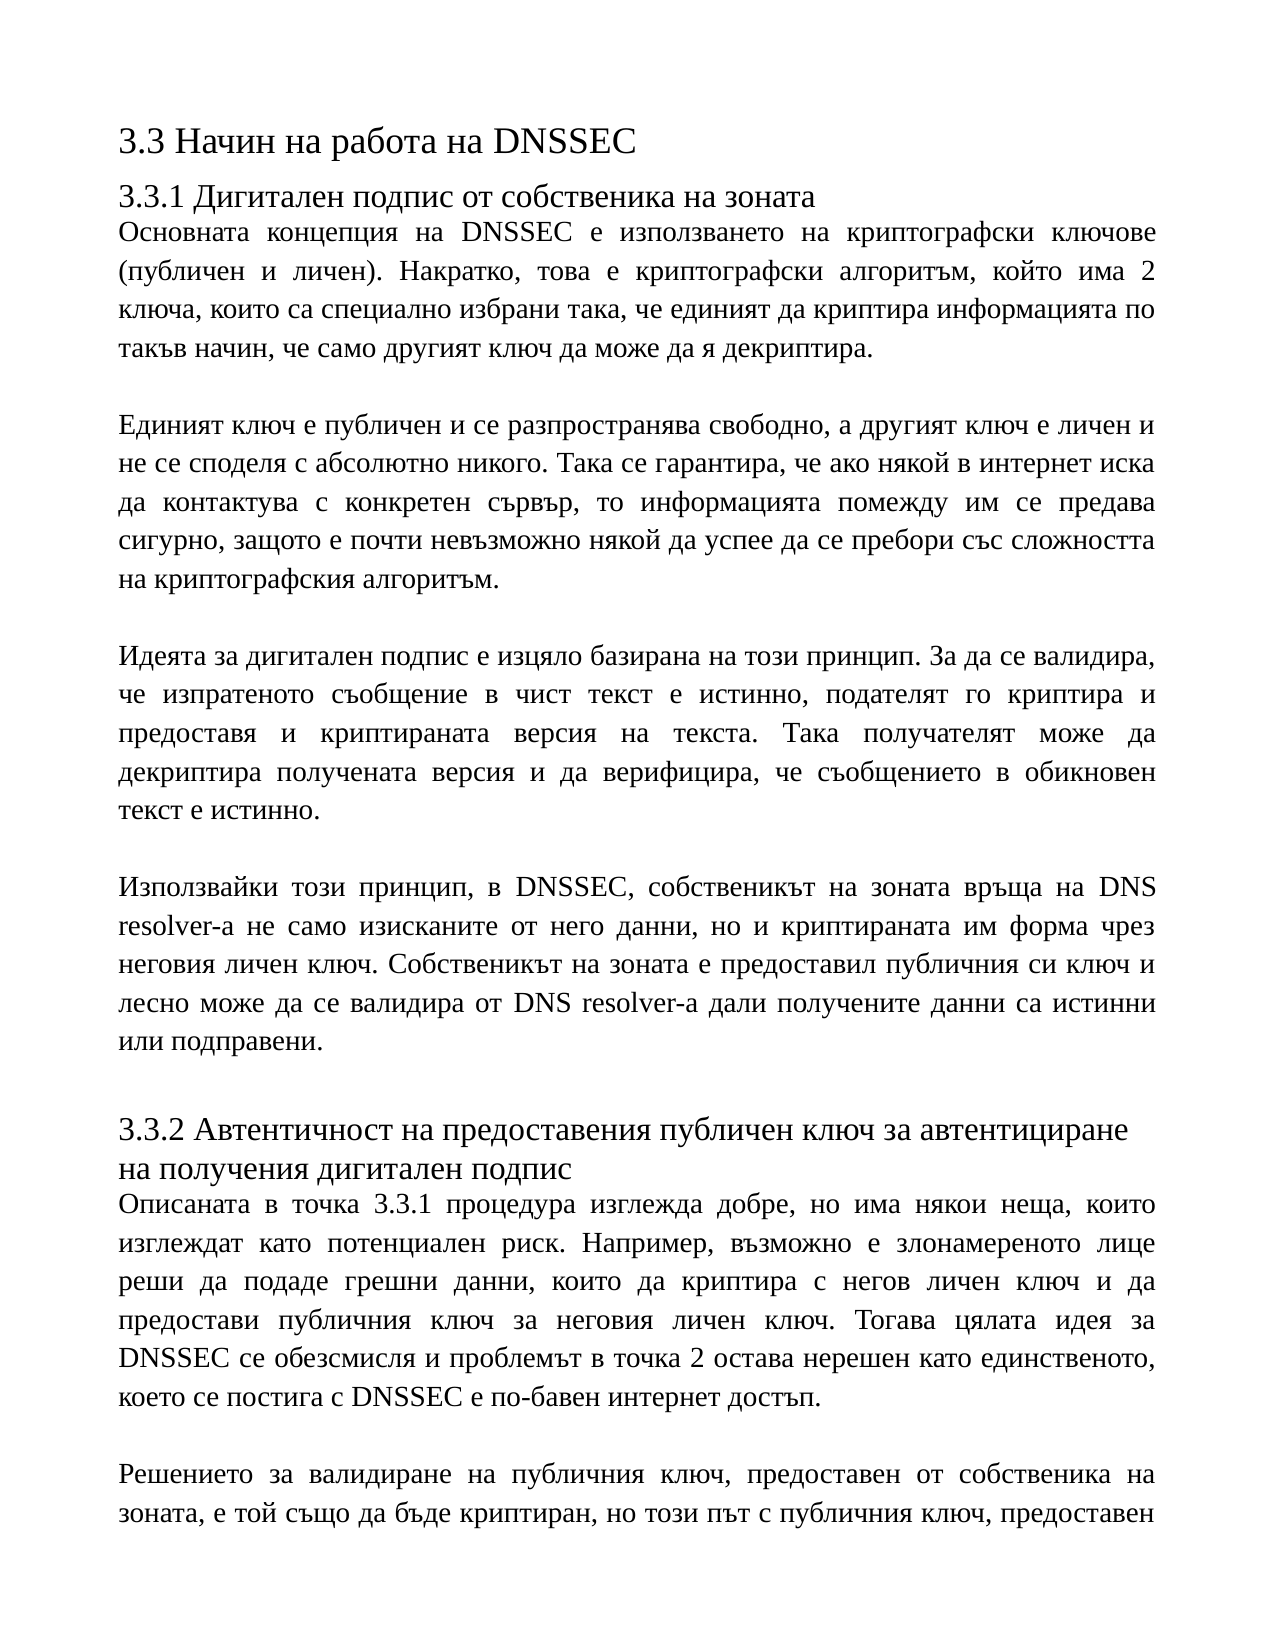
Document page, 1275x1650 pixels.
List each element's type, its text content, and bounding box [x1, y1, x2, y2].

subtitle 3.3.2 Автентичност на предоставения публичен ключ за автентициране на получения дигитален подпис [118, 1110, 1157, 1186]
text Решението за валидиране на публичния ключ, предоставен от собственика на зоната, е той също да бъде криптиран, но този път с публичния ключ, предоставен [118, 1456, 1157, 1528]
subtitle 3.3 Начин на работа на DNSSEC [118, 118, 1157, 161]
text Идеята за дигитален подпис е изцяло базирана на този принцип. За да се валидира, че изпратеното съобщение в чист текст е истинно, подателят го криптира и предоставя и криптираната версия на текста. Така получателят може да декриптира получената версия и да верифицира, че съобщението в обикновен текст е истинно. [118, 638, 1157, 826]
text Описаната в точка 3.3.1 процедура изглежда добре, но има някои неща, които изглеждат като потенциален риск. Например, възможно е злонамереното лице реши да подаде грешни данни, които да криптира с негов личен ключ и да предостави публичния ключ за неговия личен ключ. Тогава цялата идея за DNSSEC се обезсмисля и проблемът в точка 2 остава нерешен като единственото, което се постига с DNSSEC е по-бавен интернет достъп. [118, 1186, 1157, 1413]
text Основната концепция на DNSSEC е използването на криптографски ключове (публичен и личен). Накратко, това е криптографски алгоритъм, който има 2 ключа, които са специално избрани така, че единият да криптира информацията по такъв начин, че само другият ключ да може да я декриптира. [118, 214, 1157, 363]
text Единият ключ е публичен и се разпространява свободно, а другият ключ е личен и не се споделя с абсолютно никого. Така се гарантира, че ако някой в интернет иска да контактува с конкретен сървър, то информацията помежду им се предава сигурно, защото е почти невъзможно някой да успее да се пребори със сложността на криптографския алгоритъм. [118, 407, 1157, 594]
subtitle 3.3.1 Дигитален подпис от собственика на зоната [118, 176, 1157, 214]
text Използвайки този принцип, в DNSSEC, собственикът на зоната връща на DNS resolver-a не само изисканите от него данни, но и криптираната им форма чрез неговия личен ключ. Собственикът на зоната е предоставил публичния си ключ и лесно може да се валидира от DNS resolver-a дали получените данни са истинни или подправени. [118, 869, 1157, 1057]
